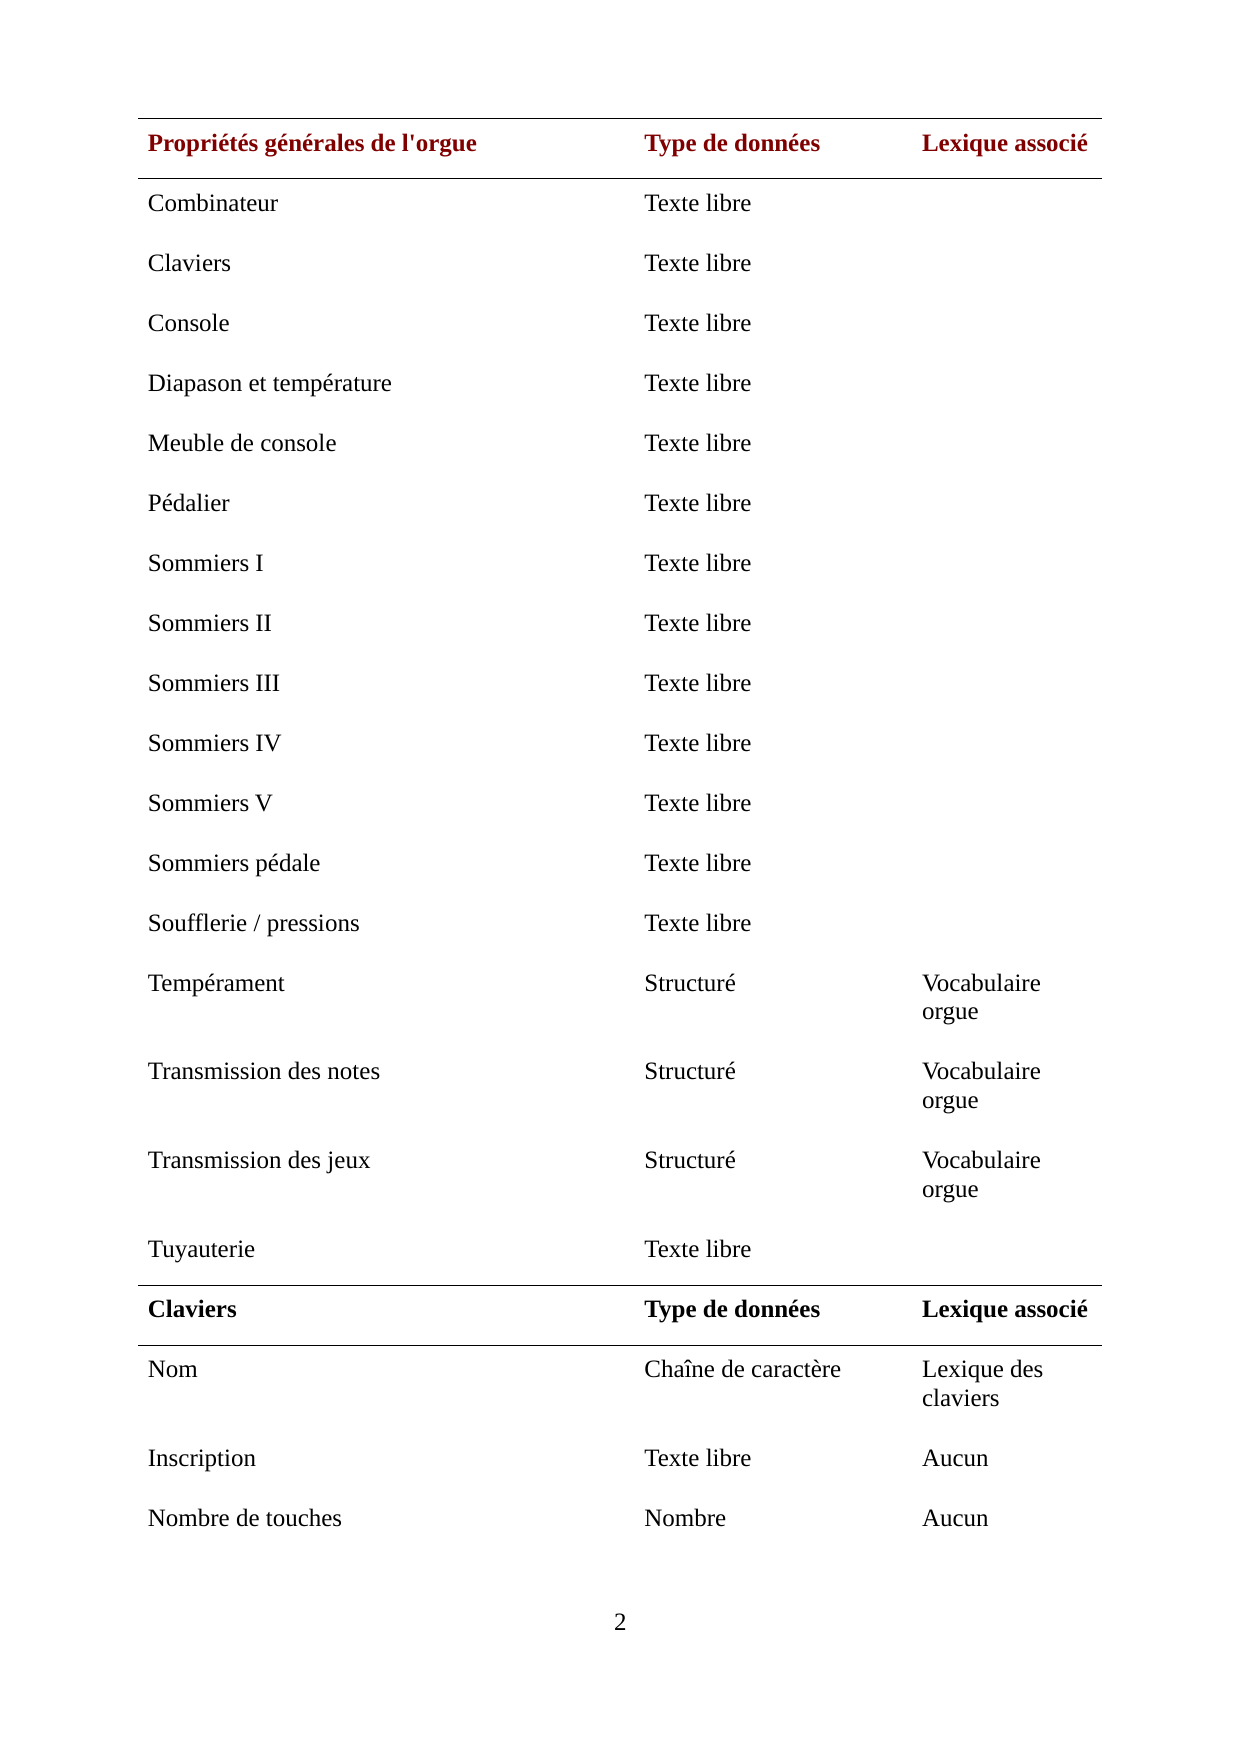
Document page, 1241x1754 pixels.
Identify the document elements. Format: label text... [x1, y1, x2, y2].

table_cell Tempérament [138, 958, 635, 1047]
table_cell Soufflerie / pressions [138, 898, 635, 958]
table_cell [913, 658, 1102, 718]
table_cell Sommiers pédale [138, 838, 635, 898]
table_header Type de données [635, 119, 912, 178]
table_cell Aucun [913, 1434, 1102, 1493]
table_cell Texte libre [635, 1225, 912, 1284]
table_cell Texte libre [635, 898, 912, 958]
table_cell [913, 238, 1102, 298]
table_cell Texte libre [635, 658, 912, 718]
table_cell Claviers [138, 1286, 635, 1344]
table_cell [913, 838, 1102, 898]
table_cell Texte libre [635, 838, 912, 898]
table_cell Transmission des notes [138, 1047, 635, 1136]
table_cell [913, 478, 1102, 538]
table_cell Lexique associé [913, 1286, 1102, 1344]
table_header Propriétés générales de l'orgue [138, 119, 635, 178]
table_cell [913, 1225, 1102, 1284]
table_cell Sommiers III [138, 658, 635, 718]
table_cell Aucun [913, 1494, 1102, 1553]
table_cell Nombre de touches [138, 1494, 635, 1553]
table_cell [913, 298, 1102, 358]
table_cell Nombre [635, 1494, 912, 1553]
table_cell Vocabulaire orgue [913, 958, 1102, 1047]
table_cell Diapason et température [138, 358, 635, 418]
table_cell [913, 418, 1102, 478]
table_cell Console [138, 298, 635, 358]
table_cell Sommiers I [138, 538, 635, 598]
table_cell Pédalier [138, 478, 635, 538]
table_cell [913, 898, 1102, 958]
table_cell Claviers [138, 238, 635, 298]
table_cell Structuré [635, 1136, 912, 1224]
table_cell Tuyauterie [138, 1225, 635, 1284]
table_cell Sommiers V [138, 778, 635, 838]
table_cell Texte libre [635, 538, 912, 598]
table_cell Type de données [635, 1286, 912, 1344]
table_cell [913, 538, 1102, 598]
table_cell Sommiers IV [138, 718, 635, 778]
table_cell Chaîne de caractère [635, 1346, 912, 1433]
table_cell Nom [138, 1346, 635, 1433]
table_cell [913, 358, 1102, 418]
table_cell Texte libre [635, 298, 912, 358]
table_cell Texte libre [635, 778, 912, 838]
table_cell [913, 778, 1102, 838]
table_cell Structuré [635, 1047, 912, 1136]
table_cell Sommiers II [138, 598, 635, 658]
table_cell Texte libre [635, 478, 912, 538]
table_cell Texte libre [635, 238, 912, 298]
table_cell Texte libre [635, 598, 912, 658]
table_cell Texte libre [635, 418, 912, 478]
table_cell Texte libre [635, 358, 912, 418]
table_cell Lexique des claviers [913, 1346, 1102, 1433]
table_cell Texte libre [635, 718, 912, 778]
table_cell [913, 179, 1102, 238]
table_cell Transmission des jeux [138, 1136, 635, 1224]
table_cell Combinateur [138, 179, 635, 238]
table_cell Vocabulaire orgue [913, 1136, 1102, 1224]
table_cell Structuré [635, 958, 912, 1047]
table_cell [913, 718, 1102, 778]
table_header Lexique associé [913, 119, 1102, 178]
table_cell [913, 598, 1102, 658]
table_cell Meuble de console [138, 418, 635, 478]
table_cell Inscription [138, 1434, 635, 1493]
table_cell Texte libre [635, 179, 912, 238]
table_cell Texte libre [635, 1434, 912, 1493]
table_cell Vocabulaire orgue [913, 1047, 1102, 1136]
